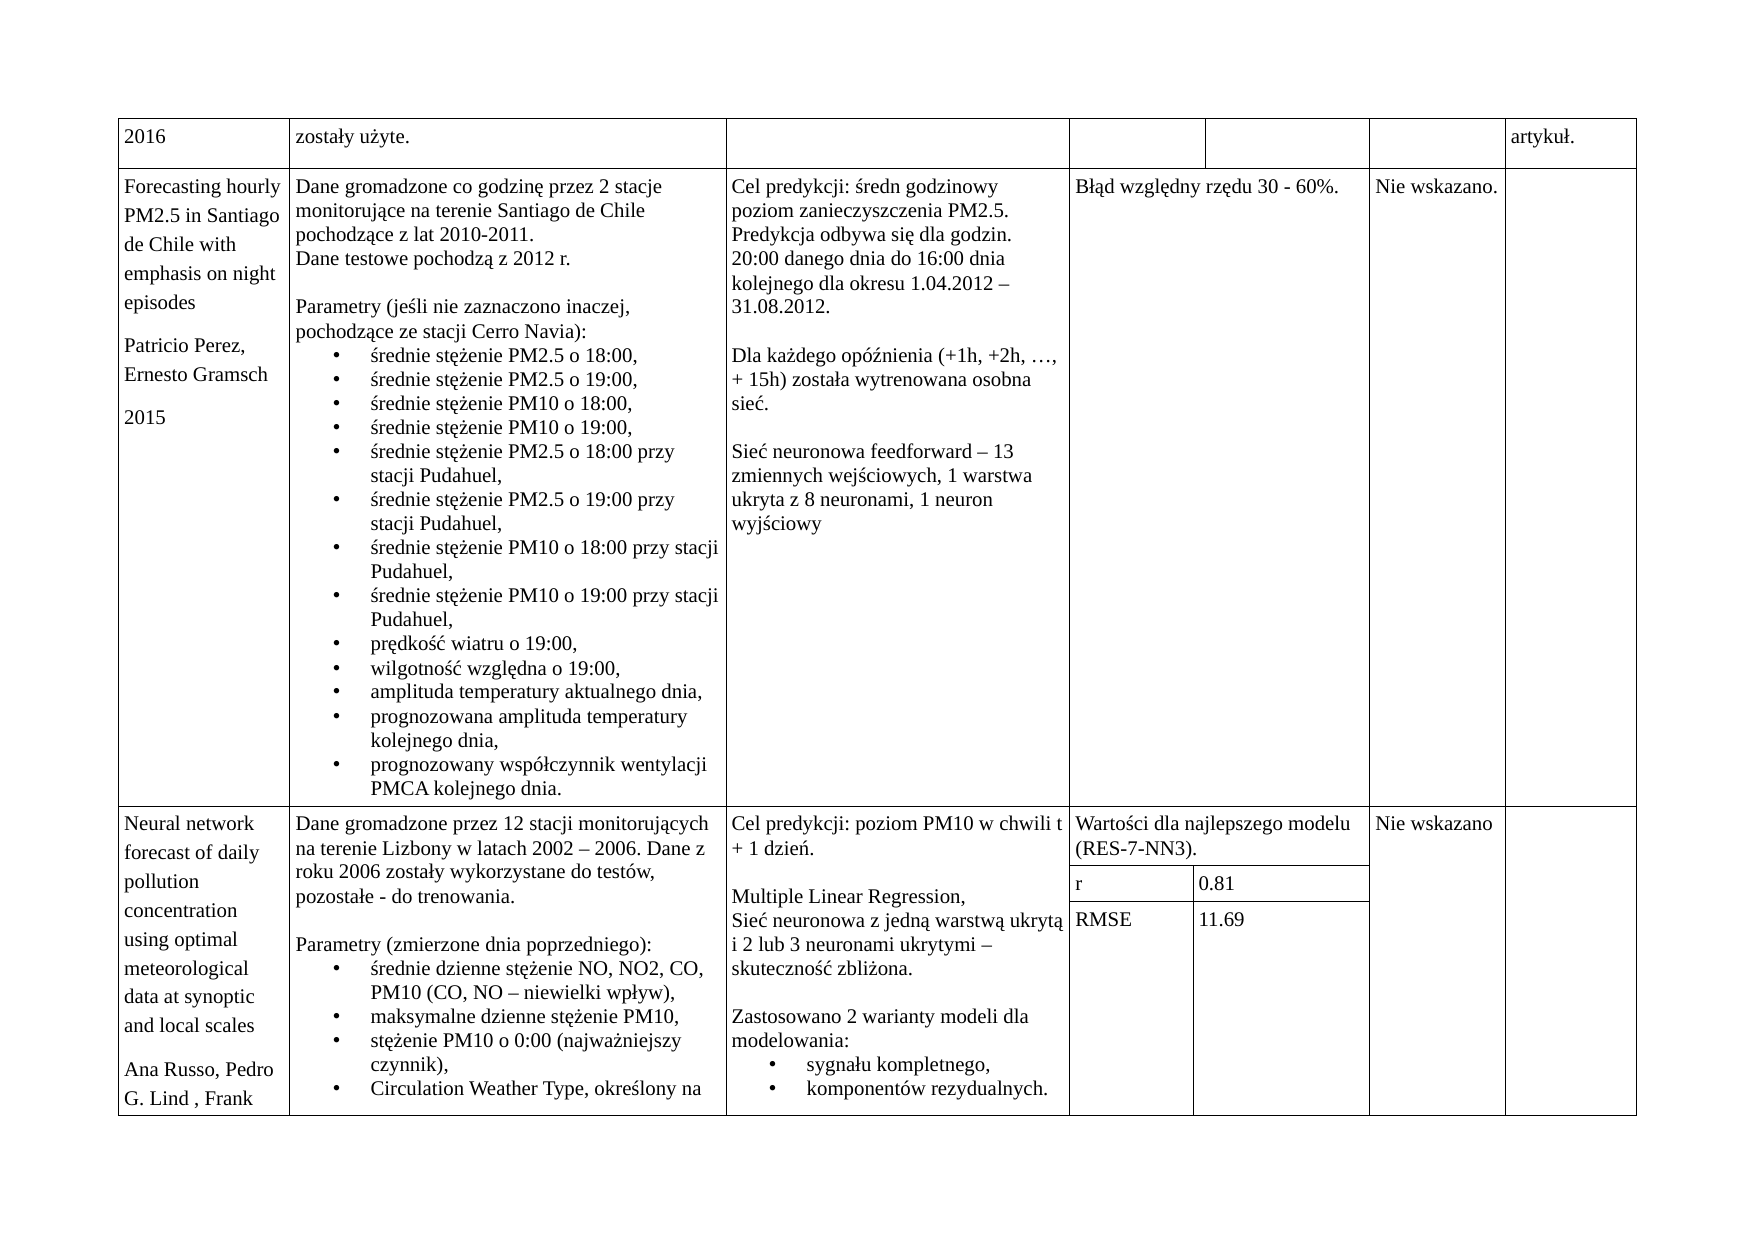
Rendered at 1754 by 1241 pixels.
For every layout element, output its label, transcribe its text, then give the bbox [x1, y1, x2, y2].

table_cell Wartości dla najlepszego modelu (RES-7-NN3). [1070, 807, 1369, 865]
table_cell artykuł. [1506, 119, 1636, 168]
table_cell Cel predykcji: poziom PM10 w chwili t + 1 dzień. Multiple Linear Regression, Sieć neuronowa z jedną warstwą ukrytą i 2 lub 3 neuronami ukrytymi – skuteczność zbliżona. Zastosowano 2 warianty modeli dla modelowania: sygnału kompletnego, komponentów rezydualnych. [727, 807, 1069, 1115]
table_cell Neural network forecast of daily pollution concentration using optimal meteorological data at synoptic and local scales Ana Russo, Pedro G. Lind , Frank [119, 807, 289, 1115]
table_cell r [1070, 866, 1193, 901]
table_cell Nie wskazano [1370, 807, 1505, 1115]
table_cell [1506, 169, 1636, 806]
table_cell Cel predykcji: średn godzinowy poziom zanieczyszczenia PM2.5. Predykcja odbywa się dla godzin. 20:00 danego dnia do 16:00 dnia kolejnego dla okresu 1.04.2012 – 31.08.2012. Dla każdego opóźnienia (+1h, +2h, …, + 15h) została wytrenowana osobna sieć. Sieć neuronowa feedforward – 13 zmiennych wejściowych, 1 warstwa ukryta z 8 neuronami, 1 neuron wyjściowy [727, 169, 1069, 806]
table_cell 2016 [119, 119, 289, 168]
table_cell [1506, 807, 1636, 1115]
table_cell Dane gromadzone przez 12 stacji monitorujących na terenie Lizbony w latach 2002 – 2006. Dane z roku 2006 zostały wykorzystane do testów, pozostałe - do trenowania. Parametry (zmierzone dnia poprzedniego): średnie dzienne stężenie NO, NO2, CO, PM10 (CO, NO – niewielki wpływ), maksymalne dzienne stężenie PM10, stężenie PM10 o 0:00 (najważniejszy czynnik), Circulation Weather Type, określony na podstawie ciśnienia średniego ciśnienia na poziomie morza (SLP), wilgotności względnej, temperatury i wysokości geopotencjalnej dla 1000 hPa (niewielki wpływ), wysokość warstwy granicznej (boundary layer height) o godzinach: 3:00, 9:00, 21:00 (chodzi o najniższą warstwę atmosfery, która ulega dobowym wahaniom temperatury), maksymalna dzienna temperatura, średni kierunek wiatru, średnia prędkość (?, w pracy użyto pojęcia intensity) wiatru (znikomy wpływ), średnia wilgotność względna, radiancja (znikomy wpływ). [290, 807, 726, 1115]
table_cell zostały użyte. [290, 119, 726, 168]
table_cell [1070, 119, 1205, 168]
table_cell Błąd względny rzędu 30 - 60%. [1070, 169, 1369, 806]
table_cell Nie wskazano. [1370, 169, 1505, 806]
table_cell 11.69 [1194, 902, 1369, 1115]
table_cell RMSE [1070, 902, 1193, 1115]
table_cell Dane gromadzone co godzinę przez 2 stacje monitorujące na terenie Santiago de Chile pochodzące z lat 2010-2011. Dane testowe pochodzą z 2012 r. Parametry (jeśli nie zaznaczono inaczej, pochodzące ze stacji Cerro Navia): średnie stężenie PM2.5 o 18:00, średnie stężenie PM2.5 o 19:00, średnie stężenie PM10 o 18:00, średnie stężenie PM10 o 19:00, średnie stężenie PM2.5 o 18:00 przy stacji Pudahuel, średnie stężenie PM2.5 o 19:00 przy stacji Pudahuel, średnie stężenie PM10 o 18:00 przy stacji Pudahuel, średnie stężenie PM10 o 19:00 przy stacji Pudahuel, prędkość wiatru o 19:00, wilgotność względna o 19:00, amplituda temperatury aktualnego dnia, prognozowana amplituda temperatury kolejnego dnia, prognozowany współczynnik wentylacji PMCA kolejnego dnia. [290, 169, 726, 806]
table_cell [1206, 119, 1369, 168]
table_cell 0.81 [1194, 866, 1369, 901]
table_cell [727, 119, 1069, 168]
table_cell Forecasting hourly PM2.5 in Santiago de Chile with emphasis on night episodes Patricio Perez, Ernesto Gramsch 2015 [119, 169, 289, 806]
table_cell [1370, 119, 1505, 168]
